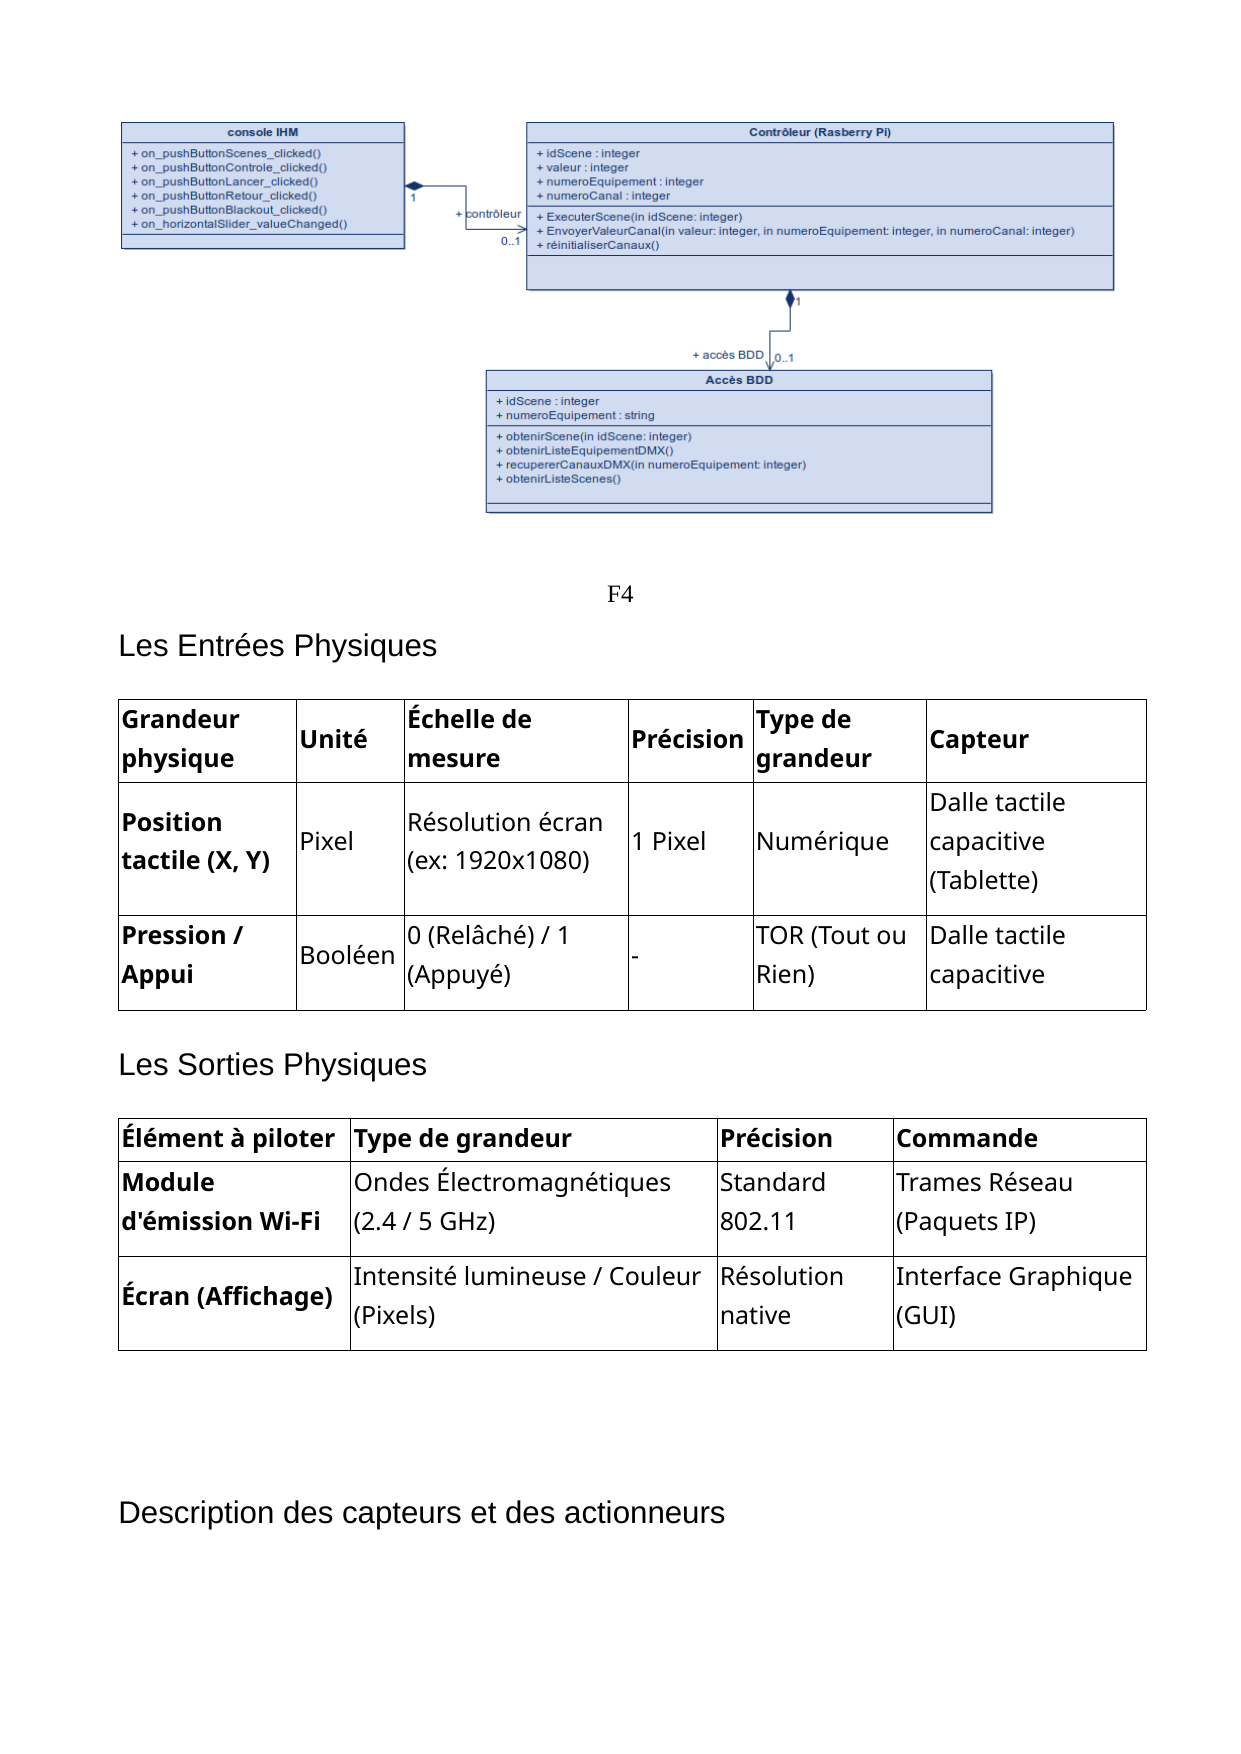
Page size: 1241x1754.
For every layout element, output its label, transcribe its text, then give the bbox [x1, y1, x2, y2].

table_cell Module d'émission Wi-Fi [119, 1162, 350, 1256]
table_header Élément à piloter [119, 1119, 350, 1161]
table_cell Interface Graphique (GUI) [894, 1257, 1146, 1350]
text Description des capteurs et des actionneurs [118, 1494, 1122, 1530]
table_header Capteur [927, 700, 1146, 782]
table_header Échelle de mesure [405, 700, 628, 782]
table_cell - [629, 916, 753, 1009]
table_cell Dalle tactile capacitive [927, 916, 1146, 1009]
table_header Type de grandeur [754, 700, 926, 782]
table_header Commande [894, 1119, 1146, 1161]
table_header Unité [297, 700, 404, 782]
table_cell Résolution native [718, 1257, 893, 1350]
table_cell Intensité lumineuse / Couleur (Pixels) [351, 1257, 717, 1350]
table_cell Pixel [297, 783, 404, 915]
table_header Précision [629, 700, 753, 782]
text F4 [118, 579, 1122, 608]
table_cell 1 Pixel [629, 783, 753, 915]
table_cell Dalle tactile capacitive (Tablette) [927, 783, 1146, 915]
table_cell Position tactile (X, Y) [119, 783, 296, 915]
table_cell Trames Réseau (Paquets IP) [894, 1162, 1146, 1256]
table_header Précision [718, 1119, 893, 1161]
table_cell Résolution écran (ex: 1920x1080) [405, 783, 628, 915]
table_header Grandeur physique [119, 700, 296, 782]
text Les Entrées Physiques [118, 627, 1122, 663]
table_cell Écran (Affichage) [119, 1257, 350, 1350]
table_cell Ondes Électromagnétiques (2.4 / 5 GHz) [351, 1162, 717, 1256]
table_cell Standard 802.11 [718, 1162, 893, 1256]
picture [118, 118, 1123, 528]
table_cell Pression / Appui [119, 916, 296, 1009]
table_cell Booléen [297, 916, 404, 1009]
text Les Sorties Physiques [118, 1046, 1122, 1081]
table_cell Numérique [754, 783, 926, 915]
table_cell TOR (Tout ou Rien) [754, 916, 926, 1009]
table_cell 0 (Relâché) / 1 (Appuyé) [405, 916, 628, 1009]
table_header Type de grandeur [351, 1119, 717, 1161]
